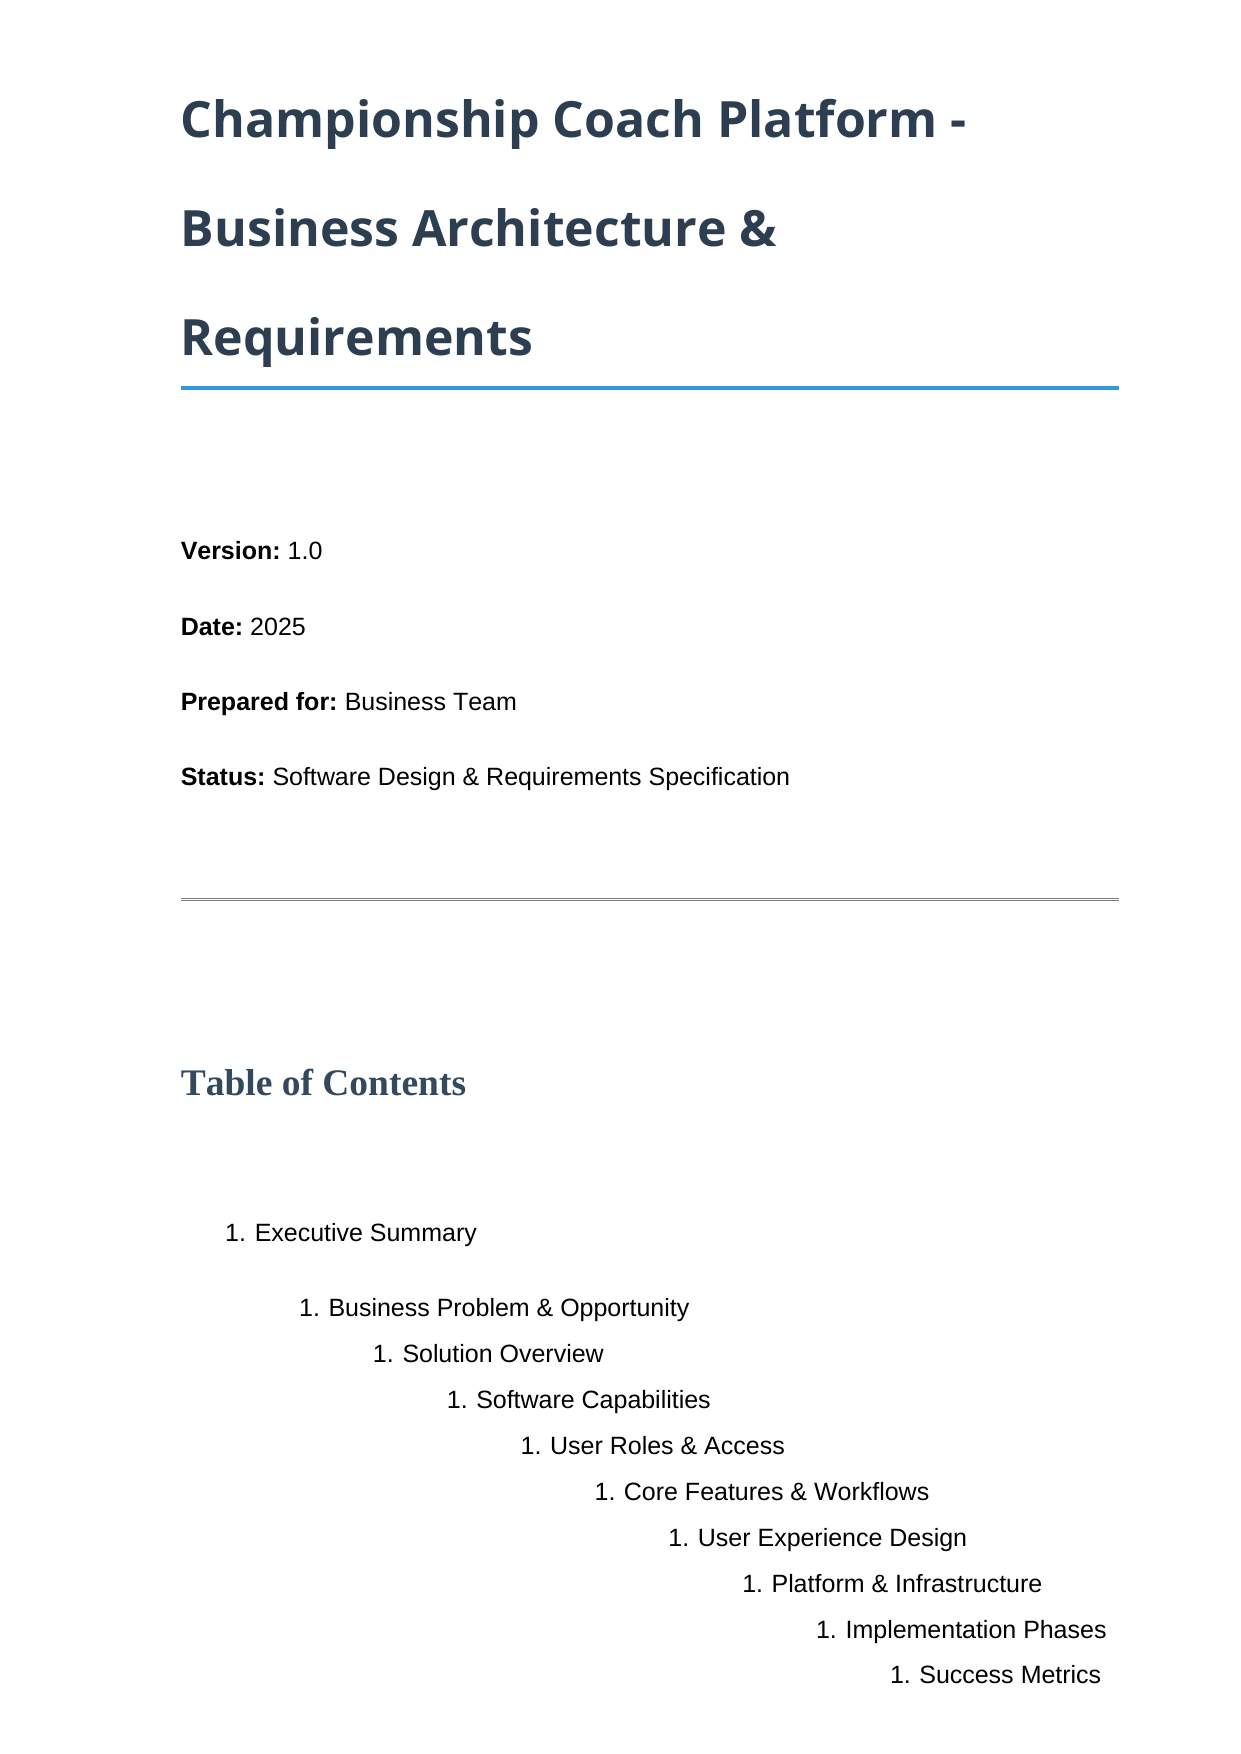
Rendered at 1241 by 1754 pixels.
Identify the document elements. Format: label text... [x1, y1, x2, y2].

list Core Features & Workflows [594, 1477, 1119, 1506]
subtitle Championship Coach Platform - Business Architecture & Requirements [181, 84, 1119, 386]
list User Roles & Access [520, 1431, 1119, 1459]
text Version: 1.0 [181, 536, 1119, 565]
list User Experience Design [668, 1523, 1119, 1551]
text Prepared for: Business Team [181, 687, 1119, 716]
list Solution Overview [373, 1339, 1119, 1368]
list Platform & Infrastructure [742, 1569, 1119, 1597]
subtitle Table of Contents [181, 1061, 1119, 1104]
text Date: 2025 [181, 612, 1119, 640]
list Success Metrics [890, 1661, 1119, 1689]
list Executive Summary [225, 1218, 1119, 1246]
list Software Capabilities [447, 1385, 1119, 1414]
list Implementation Phases [816, 1614, 1119, 1643]
text Status: Software Design & Requirements Specification [181, 762, 1119, 791]
list Business Problem & Opportunity [299, 1293, 1119, 1322]
